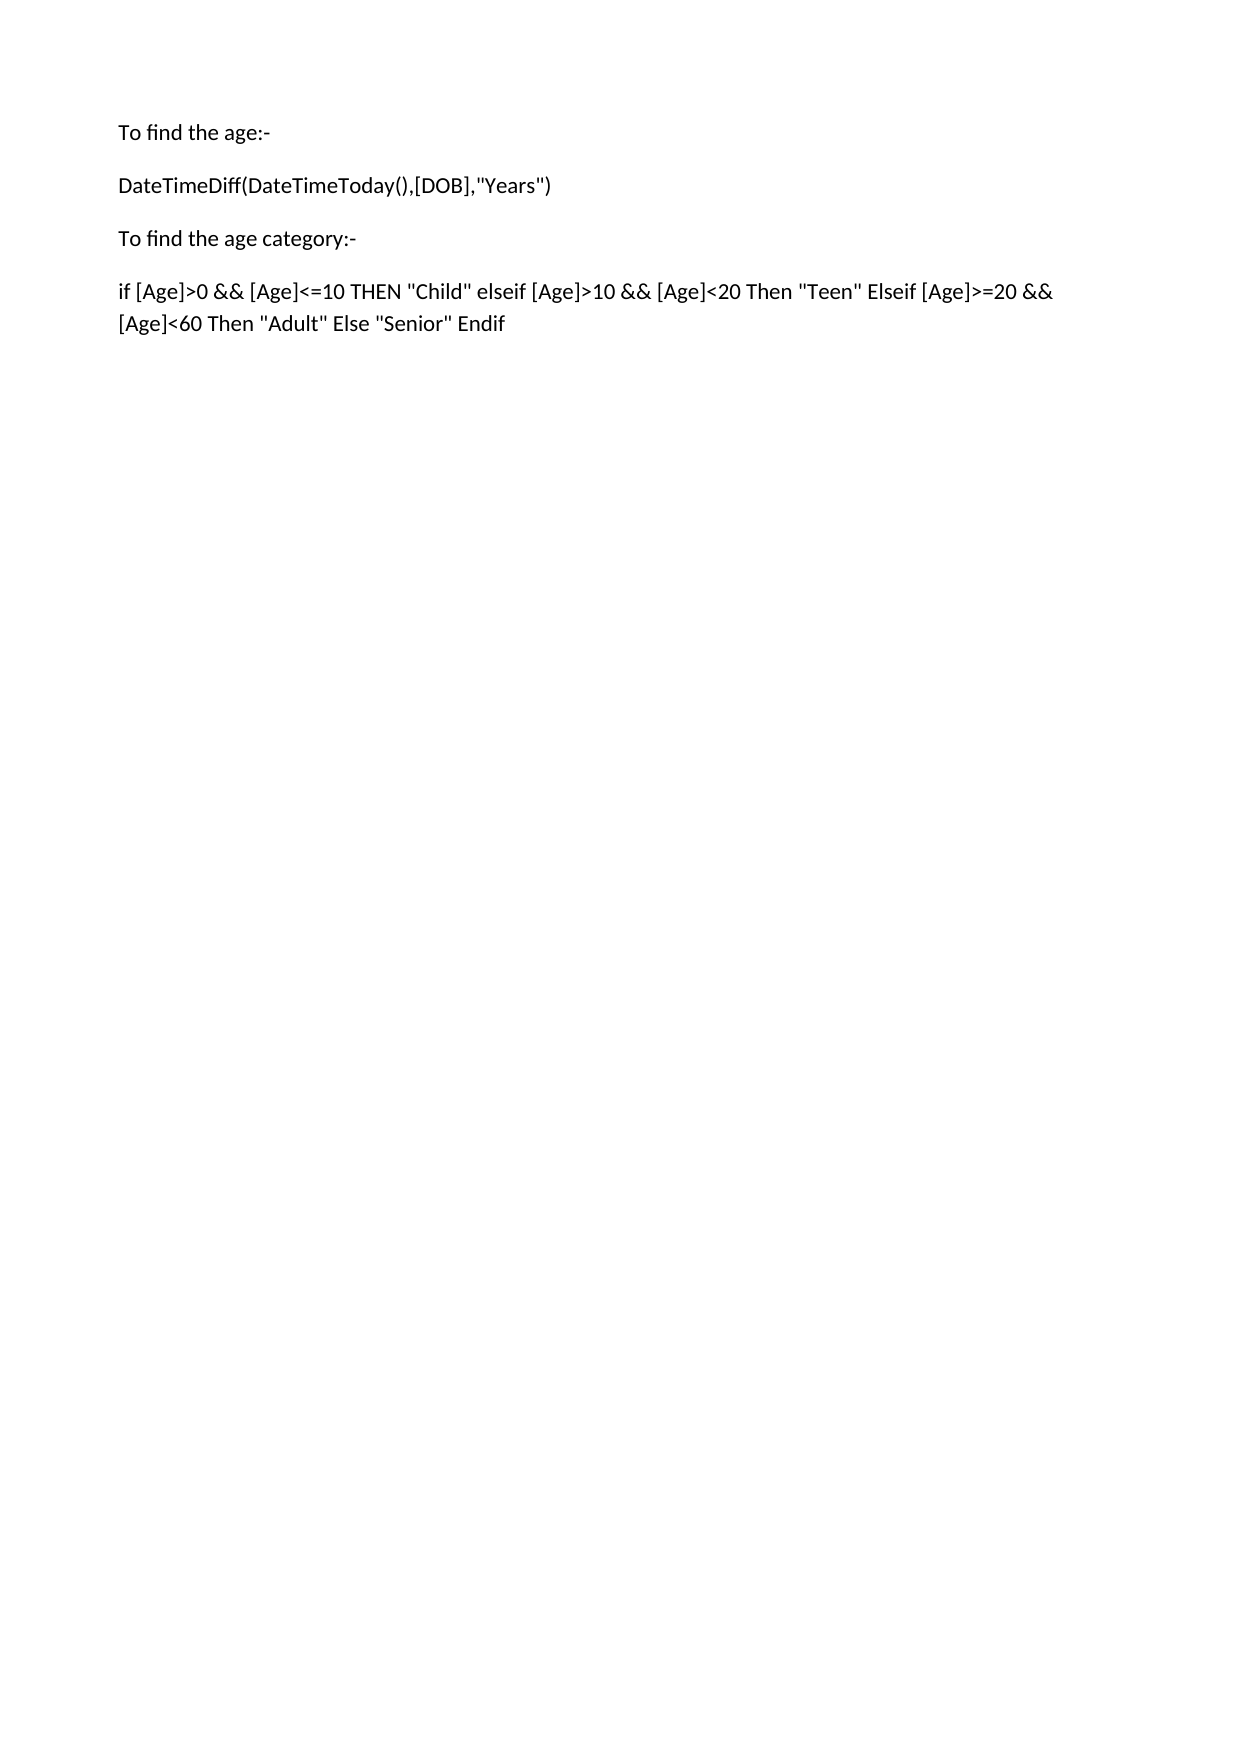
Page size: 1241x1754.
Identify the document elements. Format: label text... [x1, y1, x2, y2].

text DateTimeDiff(DateTimeToday(),[DOB],"Years") [118, 171, 1122, 199]
text To find the age:- [118, 118, 1122, 146]
text To find the age category:- [118, 224, 1122, 252]
text if [Age]>0 && [Age]<=10 THEN "Child" elseif [Age]>10 && [Age]<20 Then "Teen" Elseif [Age]>=20 && [Age]<60 Then "Adult" Else "Senior" Endif [118, 277, 1122, 337]
